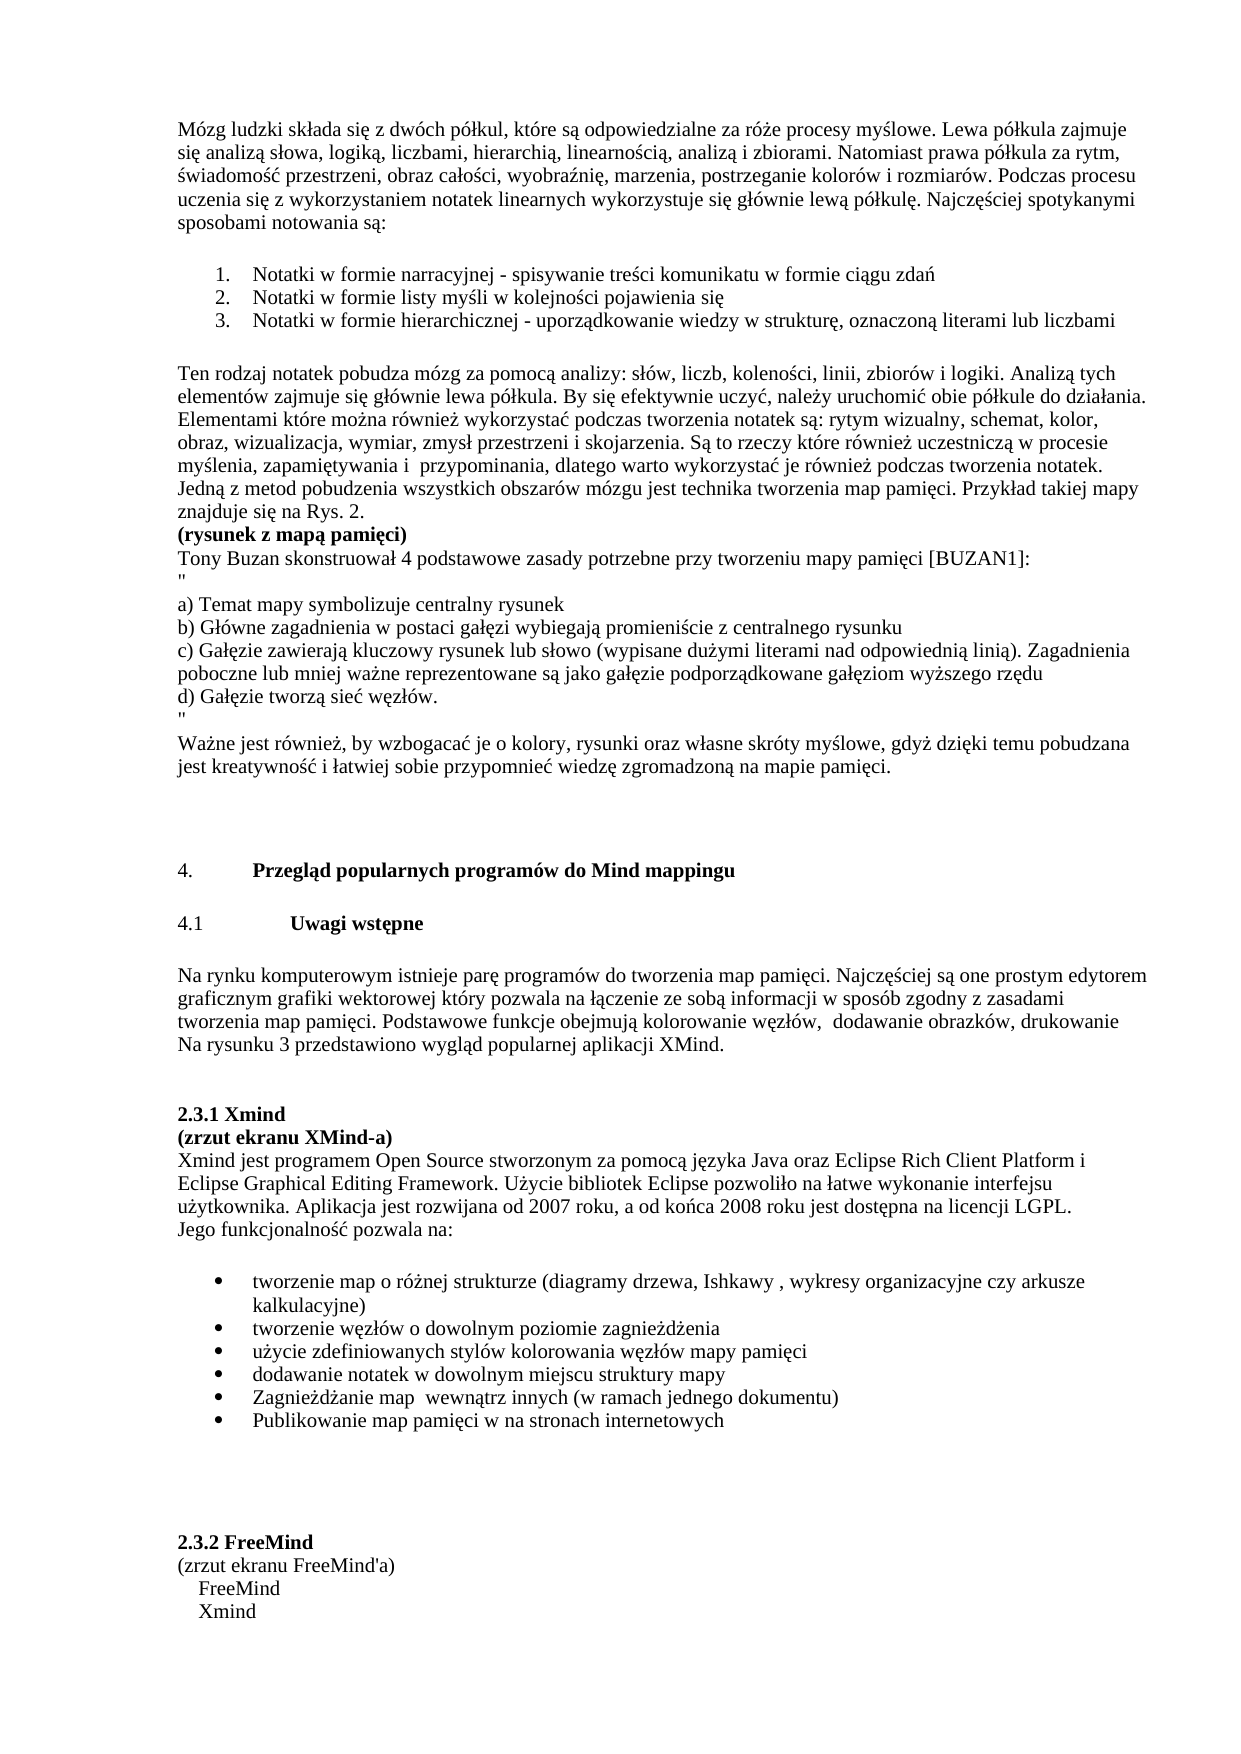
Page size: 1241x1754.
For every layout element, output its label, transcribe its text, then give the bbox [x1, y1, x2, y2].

list Przegląd popularnych programów do Mind mappingu [177, 859, 252, 882]
text Mózg ludzki składa się z dwóch półkul, które są odpowiedzialne za róże procesy myślowe. Lewa półkula zajmuje się analizą słowa, logiką, liczbami, hierarchią, linearnością, analizą i zbiorami. Natomiast prawa półkula za rytm, świadomość przestrzeni, obraz całości, wyobraźnię, marzenia, postrzeganie kolorów i rozmiarów. Podczas procesu uczenia się z wykorzystaniem notatek linearnych wykorzystuje się głównie lewą półkulę. Najczęściej spotykanymi sposobami notowania są: [177, 118, 1152, 234]
list Notatki w formie listy myśli w kolejności pojawienia się [729, 286, 1152, 309]
list Przegląd popularnych programów do Mind mappingu [735, 859, 1152, 882]
list Zagnieżdżanie map wewnątrz innych (w ramach jednego dokumentu) [844, 1386, 1152, 1409]
list Publikowanie map pamięci w na stronach internetowych [729, 1409, 1152, 1432]
text Ten rodzaj notatek pobudza mózg za pomocą analizy: słów, liczb, koleności, linii, zbiorów i logiki. Analizą tych elementów zajmuje się głównie lewa półkula. By się efektywnie uczyć, należy uruchomić obie półkule do działania. Elementami które można również wykorzystać podczas tworzenia notatek są: rytym wizualny, schemat, kolor, obraz, wizualizacja, wymiar, zmysł przestrzeni i skojarzenia. Są to rzeczy które również uczestniczą w procesie myślenia, zapamiętywania i przypominania, dlatego warto wykorzystać je również podczas tworzenia notatek. Jedną z metod pobudzenia wszystkich obszarów mózgu jest technika tworzenia map pamięci. Przykład takiej mapy znajduje się na Rys. 2. (rysunek z mapą pamięci) Tony Buzan skonstruował 4 podstawowe zasady potrzebne przy tworzeniu mapy pamięci [BUZAN1]: " a) Temat mapy symbolizuje centralny rysunek b) Główne zagadnienia w postaci gałęzi wybiegają promieniście z centralnego rysunku c) Gałęzie zawierają kluczowy rysunek lub słowo (wypisane dużymi literami nad odpowiednią linią). Zagadnienia poboczne lub mniej ważne reprezentowane są jako gałęzie podporządkowane gałęziom wyższego rzędu d) Gałęzie tworzą sieć węzłów. " Ważne jest również, by wzbogacać je o kolory, rysunki oraz własne skróty myślowe, gdyż dzięki temu pobudzana jest kreatywność i łatwiej sobie przypomnieć wiedzę zgromadzoną na mapie pamięci. [177, 361, 1152, 778]
list dodawanie notatek w dowolnym miejscu struktury mapy [731, 1363, 1152, 1386]
text 2.3.2 FreeMind (zrzut ekranu FreeMind'a) FreeMind Xmind [177, 1461, 1152, 1623]
list Uwagi wstępne [423, 911, 1152, 934]
list Notatki w formie narracyjnej - spisywanie treści komunikatu w formie ciągu zdań [941, 263, 1152, 286]
list tworzenie węzłów o dowolnym poziomie zagnieżdżenia [725, 1317, 1152, 1340]
list Uwagi wstępne [177, 911, 290, 934]
text Na rynku komputerowym istnieje parę programów do tworzenia map pamięci. Najczęściej są one prostym edytorem graficznym grafiki wektorowej który pozwala na łączenie ze sobą informacji w sposób zgodny z zasadami tworzenia map pamięci. Podstawowe funkcje obejmują kolorowanie węzłów, dodawanie obrazków, drukowanie Na rysunku 3 przedstawiono wygląd popularnej aplikacji XMind. 2.3.1 Xmind (zrzut ekranu XMind-a) Xmind jest programem Open Source stworzonym za pomocą języka Java oraz Eclipse Rich Client Platform i Eclipse Graphical Editing Framework. Użycie bibliotek Eclipse pozwoliło na łatwe wykonanie interfejsu użytkownika. Aplikacja jest rozwijana od 2007 roku, a od końca 2008 roku jest dostępna na licencji LGPL. Jego funkcjonalność pozwala na: [177, 964, 1152, 1241]
list tworzenie map o różnej strukturze (diagramy drzewa, Ishkawy , wykresy organizacyjne czy arkusze kalkulacyjne) [215, 1270, 1152, 1317]
list użycie zdefiniowanych stylów kolorowania węzłów mapy pamięci [813, 1340, 1152, 1363]
